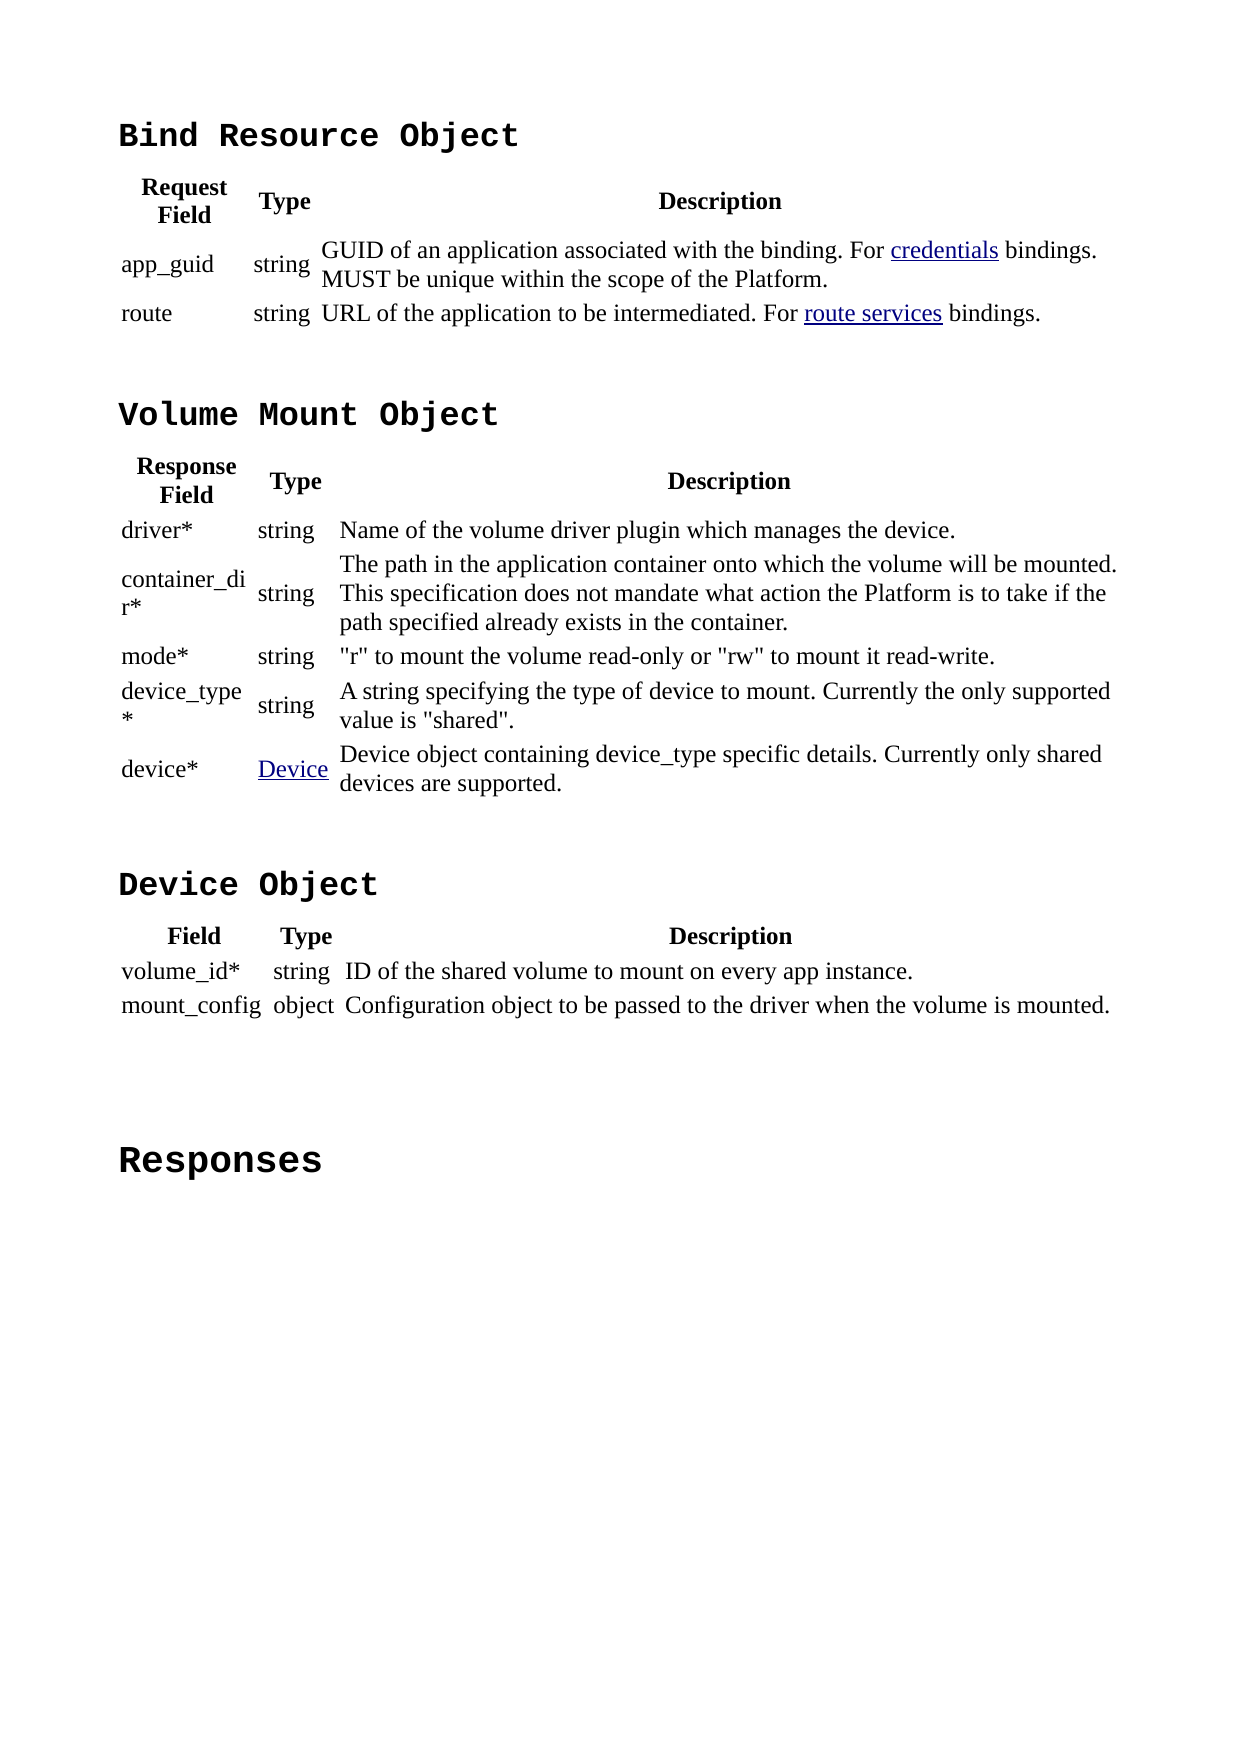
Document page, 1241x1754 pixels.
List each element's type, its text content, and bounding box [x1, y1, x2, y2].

subtitle Device Object [118, 868, 1122, 906]
subtitle Responses [118, 1141, 1122, 1184]
table_cell URL of the application to be intermediated. For route services bindings. [318, 295, 1122, 330]
table_cell mode* [118, 639, 255, 673]
table_cell string [250, 232, 318, 295]
table_header Request Field [118, 169, 250, 232]
table_cell string [255, 639, 336, 673]
table_cell route [118, 295, 250, 330]
table_cell mount_config [118, 988, 270, 1022]
table_cell GUID of an application associated with the binding. For credentials bindings. MUST be unique within the scope of the Platform. [318, 232, 1122, 295]
table_header Description [336, 449, 1122, 512]
table_cell "r" to mount the volume read-only or "rw" to mount it read-write. [336, 639, 1122, 673]
table_header Type [270, 918, 342, 953]
table_cell volume_id* [118, 953, 270, 987]
table_cell string [255, 673, 336, 736]
table_cell string [255, 512, 336, 546]
table_cell Device object containing device_type specific details. Currently only shared devices are supported. [336, 736, 1122, 800]
table_cell device* [118, 736, 255, 800]
table_cell string [255, 546, 336, 638]
table_cell A string specifying the type of device to mount. Currently the only supported value is "shared". [336, 673, 1122, 736]
table_cell device_type* [118, 673, 255, 736]
table_cell container_dir* [118, 546, 255, 638]
table_cell object [270, 988, 342, 1022]
table_header Description [342, 918, 1119, 953]
table_cell app_guid [118, 232, 250, 295]
table_header Field [118, 918, 270, 953]
table_header Description [318, 169, 1122, 232]
table_cell The path in the application container onto which the volume will be mounted. This specification does not mandate what action the Platform is to take if the path specified already exists in the container. [336, 546, 1122, 638]
table_cell ID of the shared volume to mount on every app instance. [342, 953, 1119, 987]
table_cell Device [255, 736, 336, 800]
subtitle Bind Resource Object [118, 118, 1122, 156]
subtitle Volume Mount Object [118, 398, 1122, 436]
table_cell driver* [118, 512, 255, 546]
table_header Type [250, 169, 318, 232]
table_cell string [250, 295, 318, 330]
table_cell Configuration object to be passed to the driver when the volume is mounted. [342, 988, 1119, 1022]
table_cell Name of the volume driver plugin which manages the device. [336, 512, 1122, 546]
table_header Type [255, 449, 336, 512]
table_header Response Field [118, 449, 255, 512]
table_cell string [270, 953, 342, 987]
